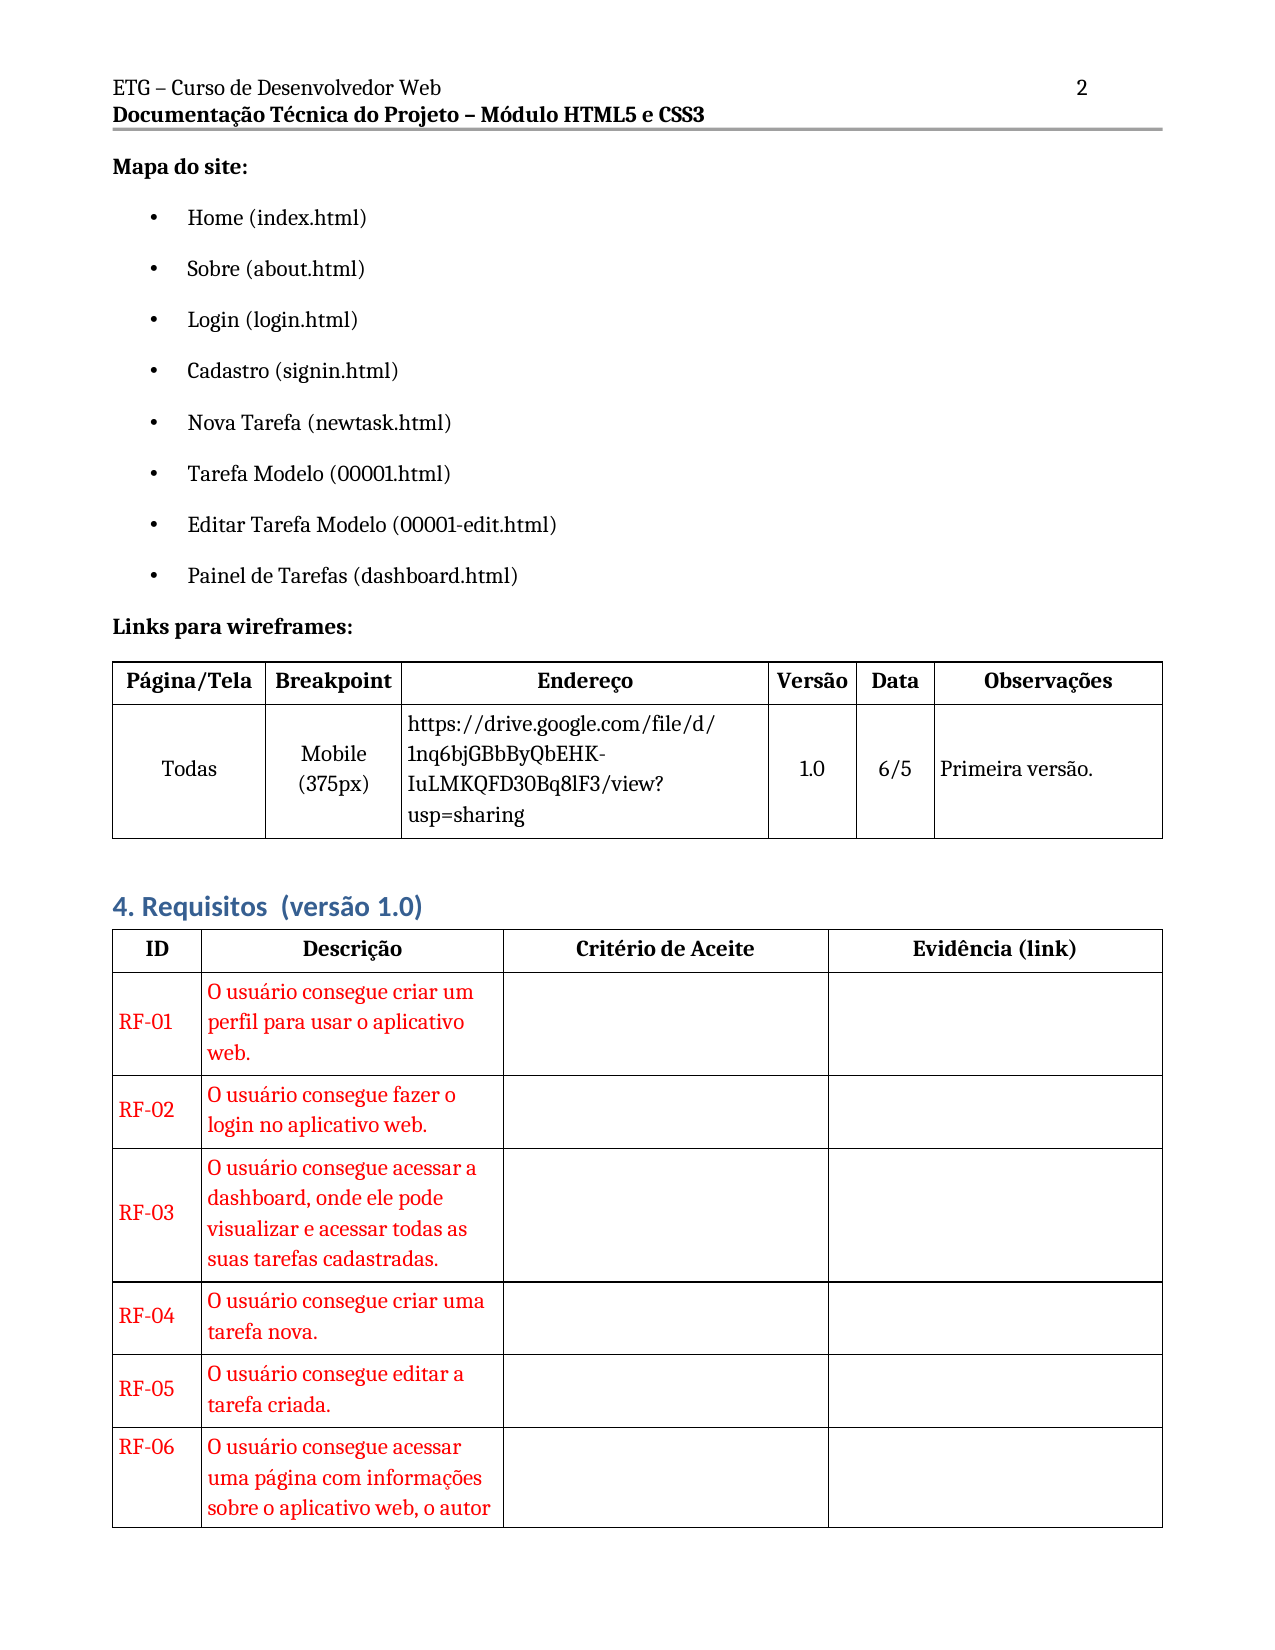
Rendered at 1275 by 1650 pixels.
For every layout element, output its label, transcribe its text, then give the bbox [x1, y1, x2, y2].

table_cell RF-03 [113, 1149, 201, 1281]
table_cell [829, 1076, 1162, 1148]
table_header Observações [935, 663, 1162, 704]
text Mapa do site: [112, 154, 1162, 180]
list Painel de Tarefas (dashboard.html) [150, 562, 1162, 589]
table_cell [829, 1283, 1162, 1354]
list Nova Tarefa (newtask.html) [150, 409, 1162, 436]
table_cell [504, 1355, 828, 1427]
table_cell [829, 1355, 1162, 1427]
table_cell O usuário consegue fazer o login no aplicativo web. [202, 1076, 503, 1148]
list Tarefa Modelo (00001.html) [150, 460, 1162, 487]
table_header Critério de Aceite [504, 930, 828, 972]
table_cell Primeira versão. [935, 705, 1162, 837]
table_cell RF-06 [113, 1428, 201, 1527]
table_cell [504, 1428, 828, 1527]
list Login (login.html) [150, 307, 1162, 333]
table_cell [504, 973, 828, 1075]
text Links para wireframes: [112, 613, 1162, 640]
table_cell RF-02 [113, 1076, 201, 1148]
table_header Breakpoint [266, 663, 401, 704]
table_cell O usuário consegue acessar a dashboard, onde ele pode visualizar e acessar todas as suas tarefas cadastradas. [202, 1149, 503, 1281]
table_cell O usuário consegue acessar uma página com informações sobre o aplicativo web, o autor [202, 1428, 503, 1527]
table_cell [504, 1149, 828, 1281]
table_cell Todas [113, 705, 265, 837]
table_cell [829, 1149, 1162, 1281]
table_cell [504, 1076, 828, 1148]
table_cell RF-05 [113, 1355, 201, 1427]
table_header Descrição [202, 930, 503, 972]
list Editar Tarefa Modelo (00001-edit.html) [150, 511, 1162, 538]
table_cell 6/5 [857, 705, 934, 837]
table_cell O usuário consegue criar uma tarefa nova. [202, 1283, 503, 1354]
list Home (index.html) [150, 205, 1162, 231]
table_cell Mobile (375px) [266, 705, 401, 837]
table_cell https://drive.google.com/file/d/1nq6bjGBbByQbEHK-IuLMKQFD30Bq8lF3/view?usp=sharing [402, 705, 768, 837]
subtitle 4. Requisitos (versão 1.0) [112, 888, 1162, 924]
table_cell RF-04 [113, 1283, 201, 1354]
list Cadastro (signin.html) [150, 358, 1162, 384]
table_cell [829, 1428, 1162, 1527]
table_header ID [113, 930, 201, 972]
table_header Versão [769, 663, 856, 704]
table_header Endereço [402, 663, 768, 704]
list Sobre (about.html) [150, 256, 1162, 282]
table_header Página/Tela [113, 663, 265, 704]
table_cell [504, 1283, 828, 1354]
table_cell O usuário consegue editar a tarefa criada. [202, 1355, 503, 1427]
table_cell [829, 973, 1162, 1075]
table_header Data [857, 663, 934, 704]
table_cell RF-01 [113, 973, 201, 1075]
table_header Evidência (link) [829, 930, 1162, 972]
table_cell O usuário consegue criar um perfil para usar o aplicativo web. [202, 973, 503, 1075]
table_cell 1.0 [769, 705, 856, 837]
